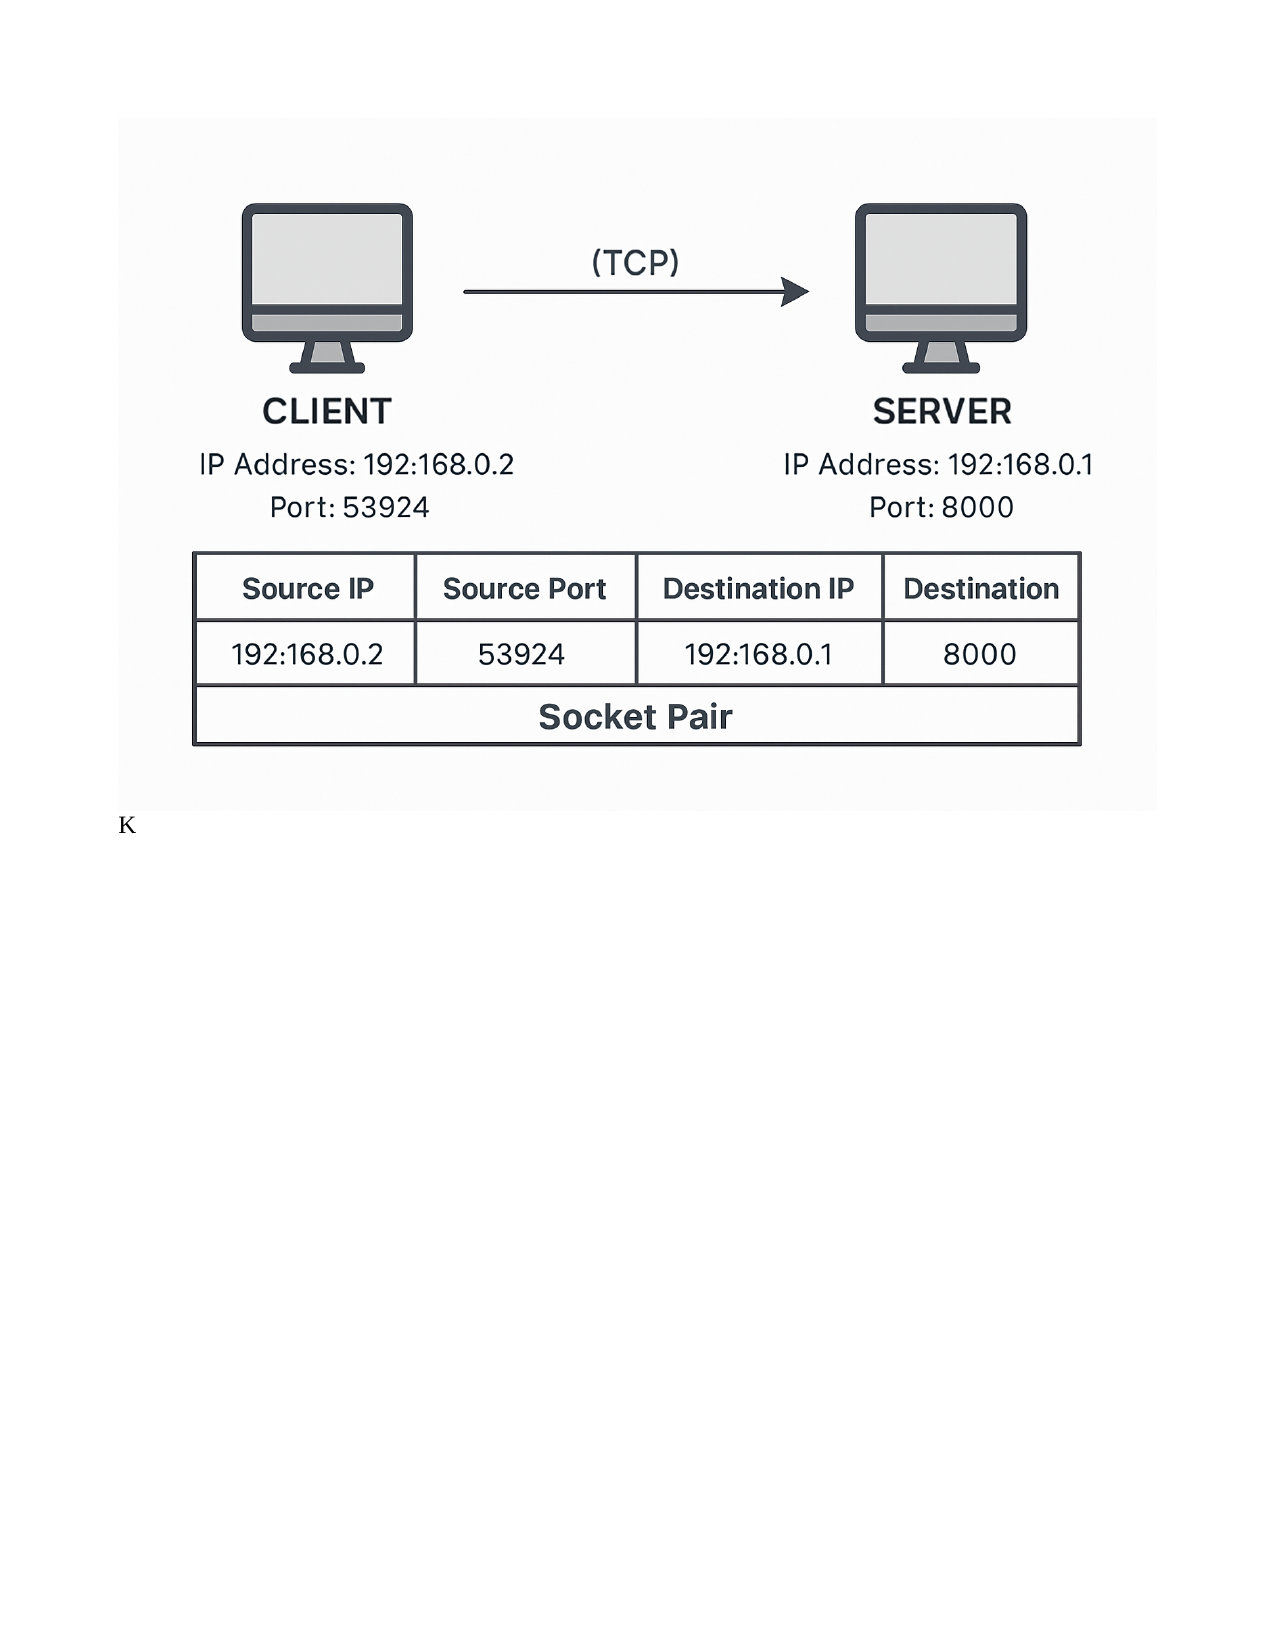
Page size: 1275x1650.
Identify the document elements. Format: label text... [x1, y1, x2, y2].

text K [118, 811, 1157, 839]
picture [118, 118, 1157, 811]
